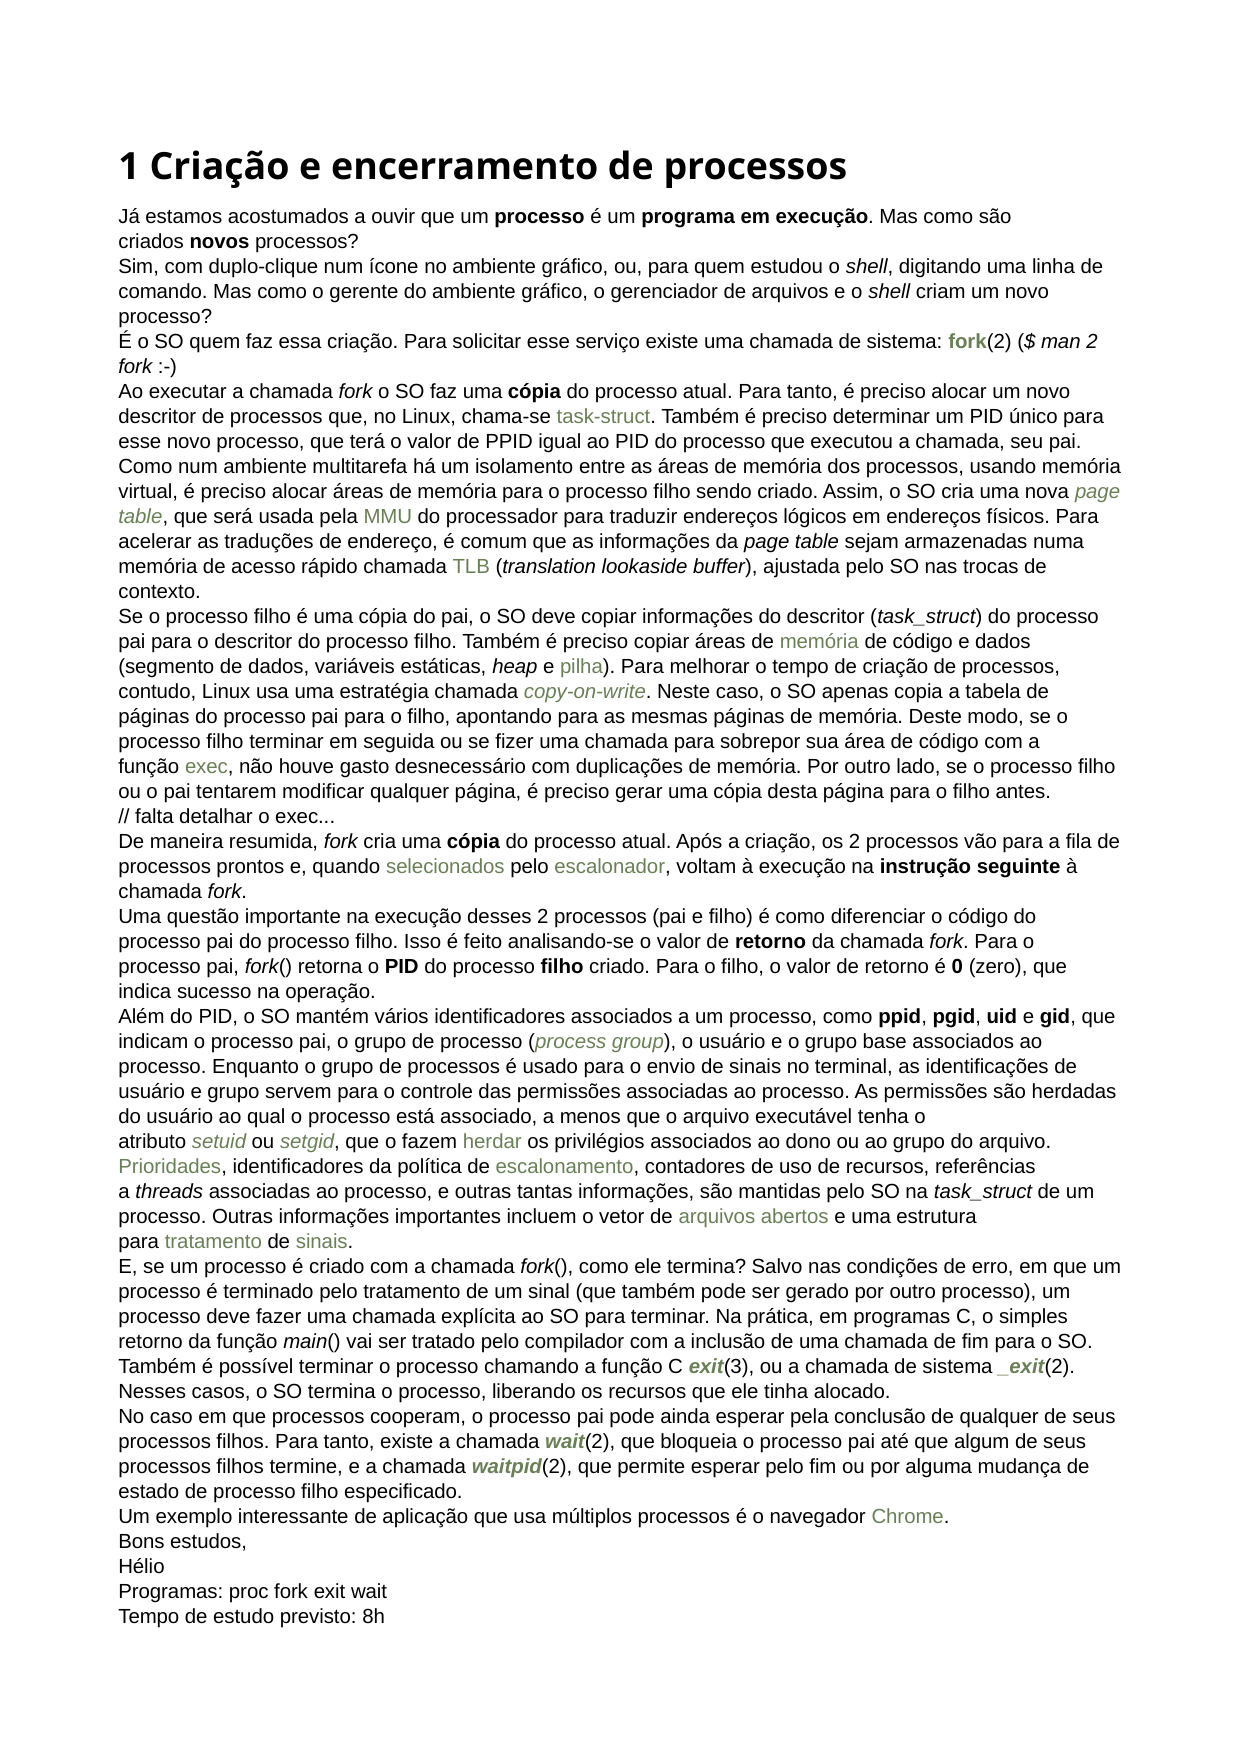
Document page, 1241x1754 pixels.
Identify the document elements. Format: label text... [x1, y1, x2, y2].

text // falta detalhar o exec... [118, 802, 1122, 827]
text Um exemplo interessante de aplicação que usa múltiplos processos é o navegador Chrome. [118, 1502, 1122, 1527]
text Tempo de estudo previsto: 8h [118, 1602, 1122, 1627]
subtitle 1 Criação e encerramento de processos [118, 139, 1122, 190]
text Uma questão importante na execução desses 2 processos (pai e filho) é como diferenciar o código do processo pai do processo filho. Isso é feito analisando-se o valor de retorno da chamada fork. Para o processo pai, fork() retorna o PID do processo filho criado. Para o filho, o valor de retorno é 0 (zero), que indica sucesso na operação. [118, 902, 1122, 1002]
text É o SO quem faz essa criação. Para solicitar esse serviço existe uma chamada de sistema: fork(2) ($ man 2 fork :-) [118, 327, 1122, 377]
text E, se um processo é criado com a chamada fork(), como ele termina? Salvo nas condições de erro, em que um processo é terminado pelo tratamento de um sinal (que também pode ser gerado por outro processo), um processo deve fazer uma chamada explícita ao SO para terminar. Na prática, em programas C, o simples retorno da função main() vai ser tratado pelo compilador com a inclusão de uma chamada de fim para o SO. Também é possível terminar o processo chamando a função C exit(3), ou a chamada de sistema _exit(2). Nesses casos, o SO termina o processo, liberando os recursos que ele tinha alocado. [118, 1252, 1122, 1402]
text Se o processo filho é uma cópia do pai, o SO deve copiar informações do descritor (task_struct) do processo pai para o descritor do processo filho. Também é preciso copiar áreas de memória de código e dados (segmento de dados, variáveis estáticas, heap e pilha). Para melhorar o tempo de criação de processos, contudo, Linux usa uma estratégia chamada copy-on-write. Neste caso, o SO apenas copia a tabela de páginas do processo pai para o filho, apontando para as mesmas páginas de memória. Deste modo, se o processo filho terminar em seguida ou se fizer uma chamada para sobrepor sua área de código com a função exec, não houve gasto desnecessário com duplicações de memória. Por outro lado, se o processo filho ou o pai tentarem modificar qualquer página, é preciso gerar uma cópia desta página para o filho antes. [118, 602, 1122, 802]
text Já estamos acostumados a ouvir que um processo é um programa em execução. Mas como são criados novos processos? [118, 202, 1122, 252]
text Bons estudos, [118, 1527, 1122, 1552]
text Além do PID, o SO mantém vários identificadores associados a um processo, como ppid, pgid, uid e gid, que indicam o processo pai, o grupo de processo (process group), o usuário e o grupo base associados ao processo. Enquanto o grupo de processos é usado para o envio de sinais no terminal, as identificações de usuário e grupo servem para o controle das permissões associadas ao processo. As permissões são herdadas do usuário ao qual o processo está associado, a menos que o arquivo executável tenha o atributo setuid ou setgid, que o fazem herdar os privilégios associados ao dono ou ao grupo do arquivo. [118, 1002, 1122, 1152]
text Hélio [118, 1552, 1122, 1577]
text Ao executar a chamada fork o SO faz uma cópia do processo atual. Para tanto, é preciso alocar um novo descritor de processos que, no Linux, chama-se task-struct. Também é preciso determinar um PID único para esse novo processo, que terá o valor de PPID igual ao PID do processo que executou a chamada, seu pai. [118, 377, 1122, 452]
text Programas: proc fork exit wait [118, 1577, 1122, 1602]
text De maneira resumida, fork cria uma cópia do processo atual. Após a criação, os 2 processos vão para a fila de processos prontos e, quando selecionados pelo escalonador, voltam à execução na instrução seguinte à chamada fork. [118, 827, 1122, 902]
text Sim, com duplo-clique num ícone no ambiente gráfico, ou, para quem estudou o shell, digitando uma linha de comando. Mas como o gerente do ambiente gráfico, o gerenciador de arquivos e o shell criam um novo processo? [118, 252, 1122, 327]
text No caso em que processos cooperam, o processo pai pode ainda esperar pela conclusão de qualquer de seus processos filhos. Para tanto, existe a chamada wait(2), que bloqueia o processo pai até que algum de seus processos filhos termine, e a chamada waitpid(2), que permite esperar pelo fim ou por alguma mudança de estado de processo filho especificado. [118, 1402, 1122, 1502]
text Prioridades, identificadores da política de escalonamento, contadores de uso de recursos, referências a threads associadas ao processo, e outras tantas informações, são mantidas pelo SO na task_struct de um processo. Outras informações importantes incluem o vetor de arquivos abertos e uma estrutura para tratamento de sinais. [118, 1152, 1122, 1252]
text Como num ambiente multitarefa há um isolamento entre as áreas de memória dos processos, usando memória virtual, é preciso alocar áreas de memória para o processo filho sendo criado. Assim, o SO cria uma nova page table, que será usada pela MMU do processador para traduzir endereços lógicos em endereços físicos. Para acelerar as traduções de endereço, é comum que as informações da page table sejam armazenadas numa memória de acesso rápido chamada TLB (translation lookaside buffer), ajustada pelo SO nas trocas de contexto. [118, 452, 1122, 602]
